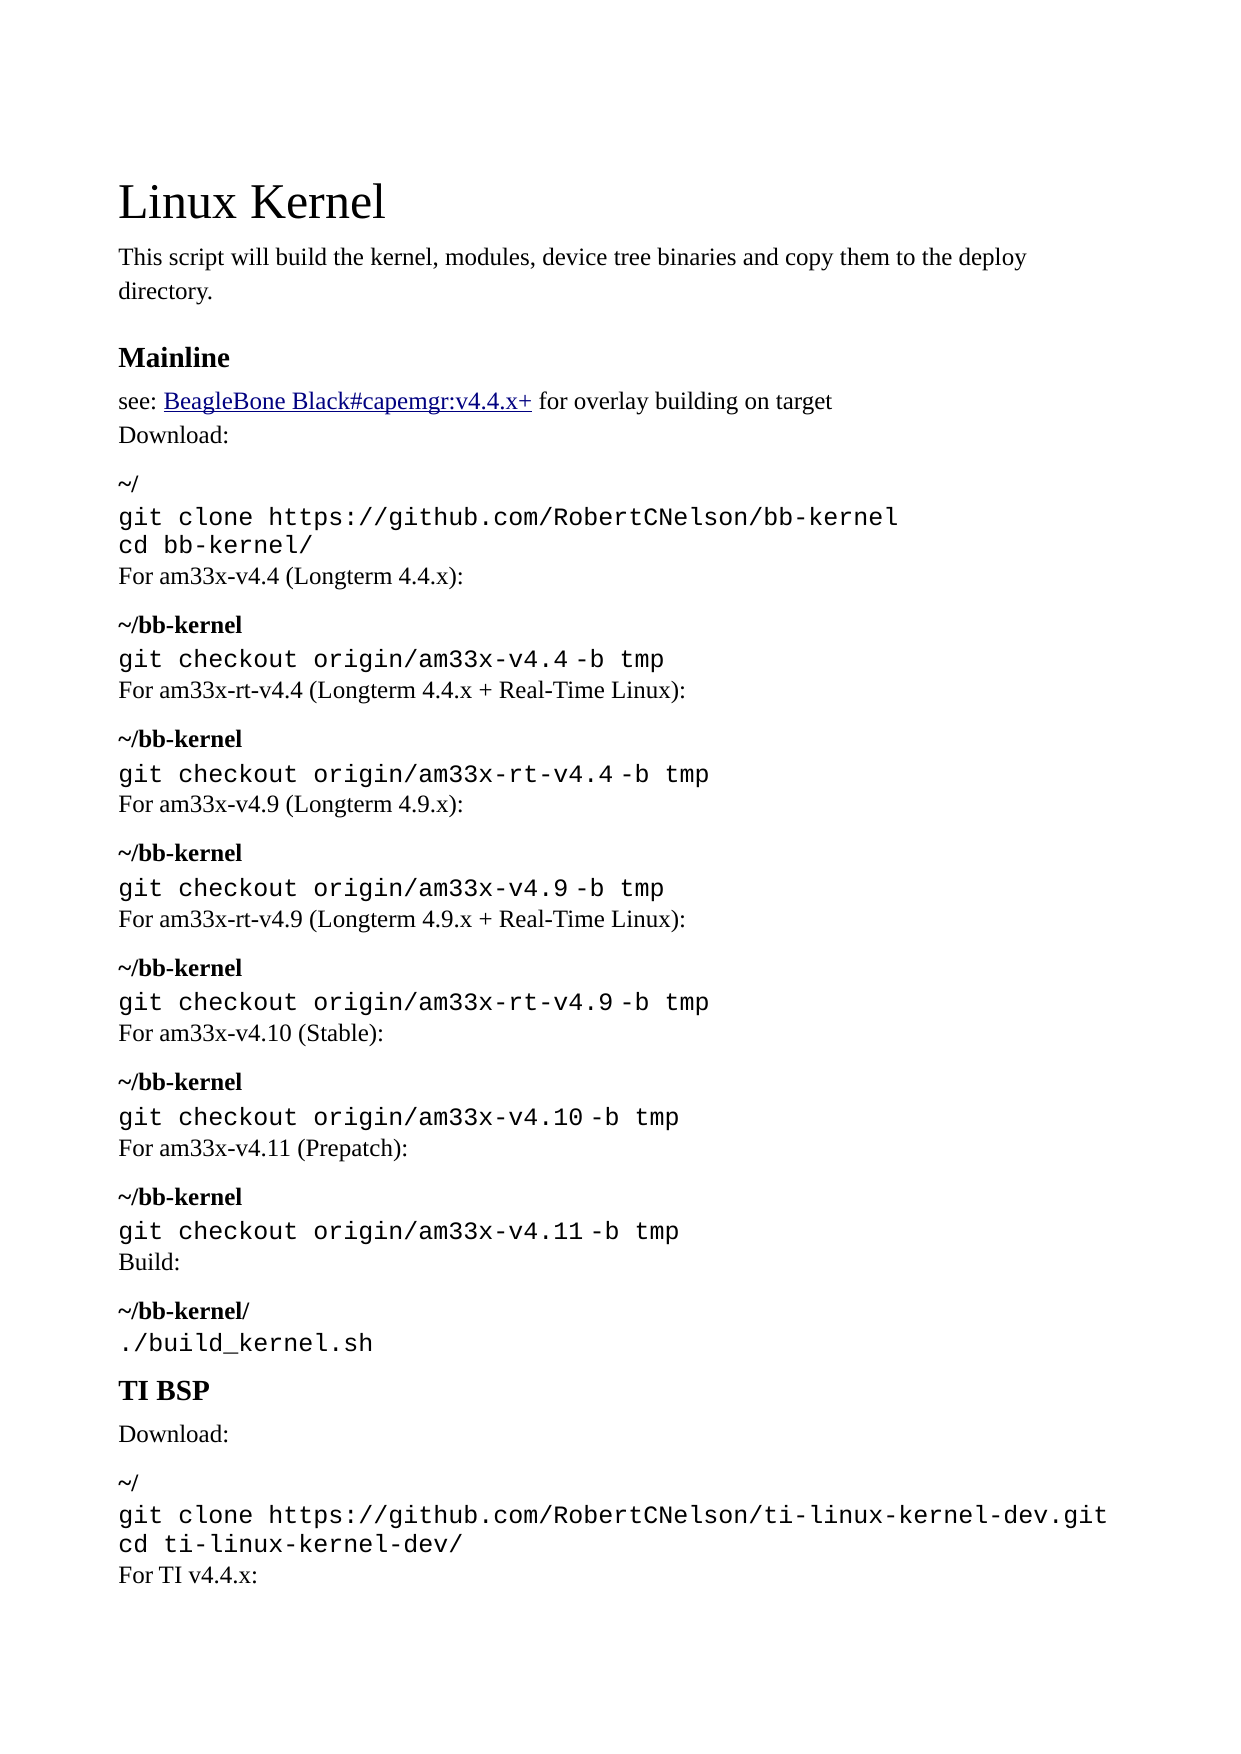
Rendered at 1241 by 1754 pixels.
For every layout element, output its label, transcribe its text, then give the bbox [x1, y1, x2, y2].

text For TI v4.4.x: [118, 1560, 1122, 1588]
subtitle Linux Kernel [118, 172, 1122, 229]
text For am33x-v4.11 (Prepatch): [118, 1133, 1122, 1161]
table_header ./build_kernel.sh [118, 1331, 378, 1359]
table_header git checkout origin/am33x-v4.4 -b tmp [118, 644, 673, 675]
text Download: [118, 1419, 1122, 1448]
table_header git checkout origin/am33x-v4.9 -b tmp [118, 873, 673, 904]
table_header git checkout origin/am33x-rt-v4.4 -b tmp [118, 759, 718, 789]
text ~/bb-kernel [118, 1182, 1122, 1210]
text ~/bb-kernel/ [118, 1296, 1122, 1325]
text This script will build the kernel, modules, device tree binaries and copy them to the deploy directory. [118, 242, 1122, 305]
table_header git clone https://github.com/RobertCNelson/bb-kernel cd bb-kernel/ [118, 504, 907, 561]
text ~/bb-kernel [118, 724, 1122, 753]
table_header git clone https://github.com/RobertCNelson/ti-linux-kernel-dev.git cd ti-linux-kernel-dev/ [118, 1503, 1117, 1560]
table_header git checkout origin/am33x-rt-v4.9 -b tmp [118, 988, 718, 1018]
text ~/bb-kernel [118, 610, 1122, 638]
text ~/bb-kernel [118, 953, 1122, 982]
table_header git checkout origin/am33x-v4.10 -b tmp [118, 1102, 688, 1133]
text ~/bb-kernel [118, 838, 1122, 867]
table_header git checkout origin/am33x-v4.11 -b tmp [118, 1216, 688, 1247]
text For am33x-rt-v4.9 (Longterm 4.9.x + Real-Time Linux): [118, 904, 1122, 933]
text ~/ [118, 469, 1122, 498]
text For am33x-v4.4 (Longterm 4.4.x): [118, 561, 1122, 589]
subtitle Mainline [118, 340, 1122, 373]
text Build: [118, 1247, 1122, 1276]
text ~/bb-kernel [118, 1067, 1122, 1096]
subtitle TI BSP [118, 1373, 1122, 1407]
text For am33x-v4.9 (Longterm 4.9.x): [118, 789, 1122, 818]
text ~/ [118, 1468, 1122, 1497]
text For am33x-rt-v4.4 (Longterm 4.4.x + Real-Time Linux): [118, 675, 1122, 704]
text see: BeagleBone Black#capemgr:v4.4.x+ for overlay building on target Download: [118, 386, 1122, 449]
text For am33x-v4.10 (Stable): [118, 1018, 1122, 1047]
